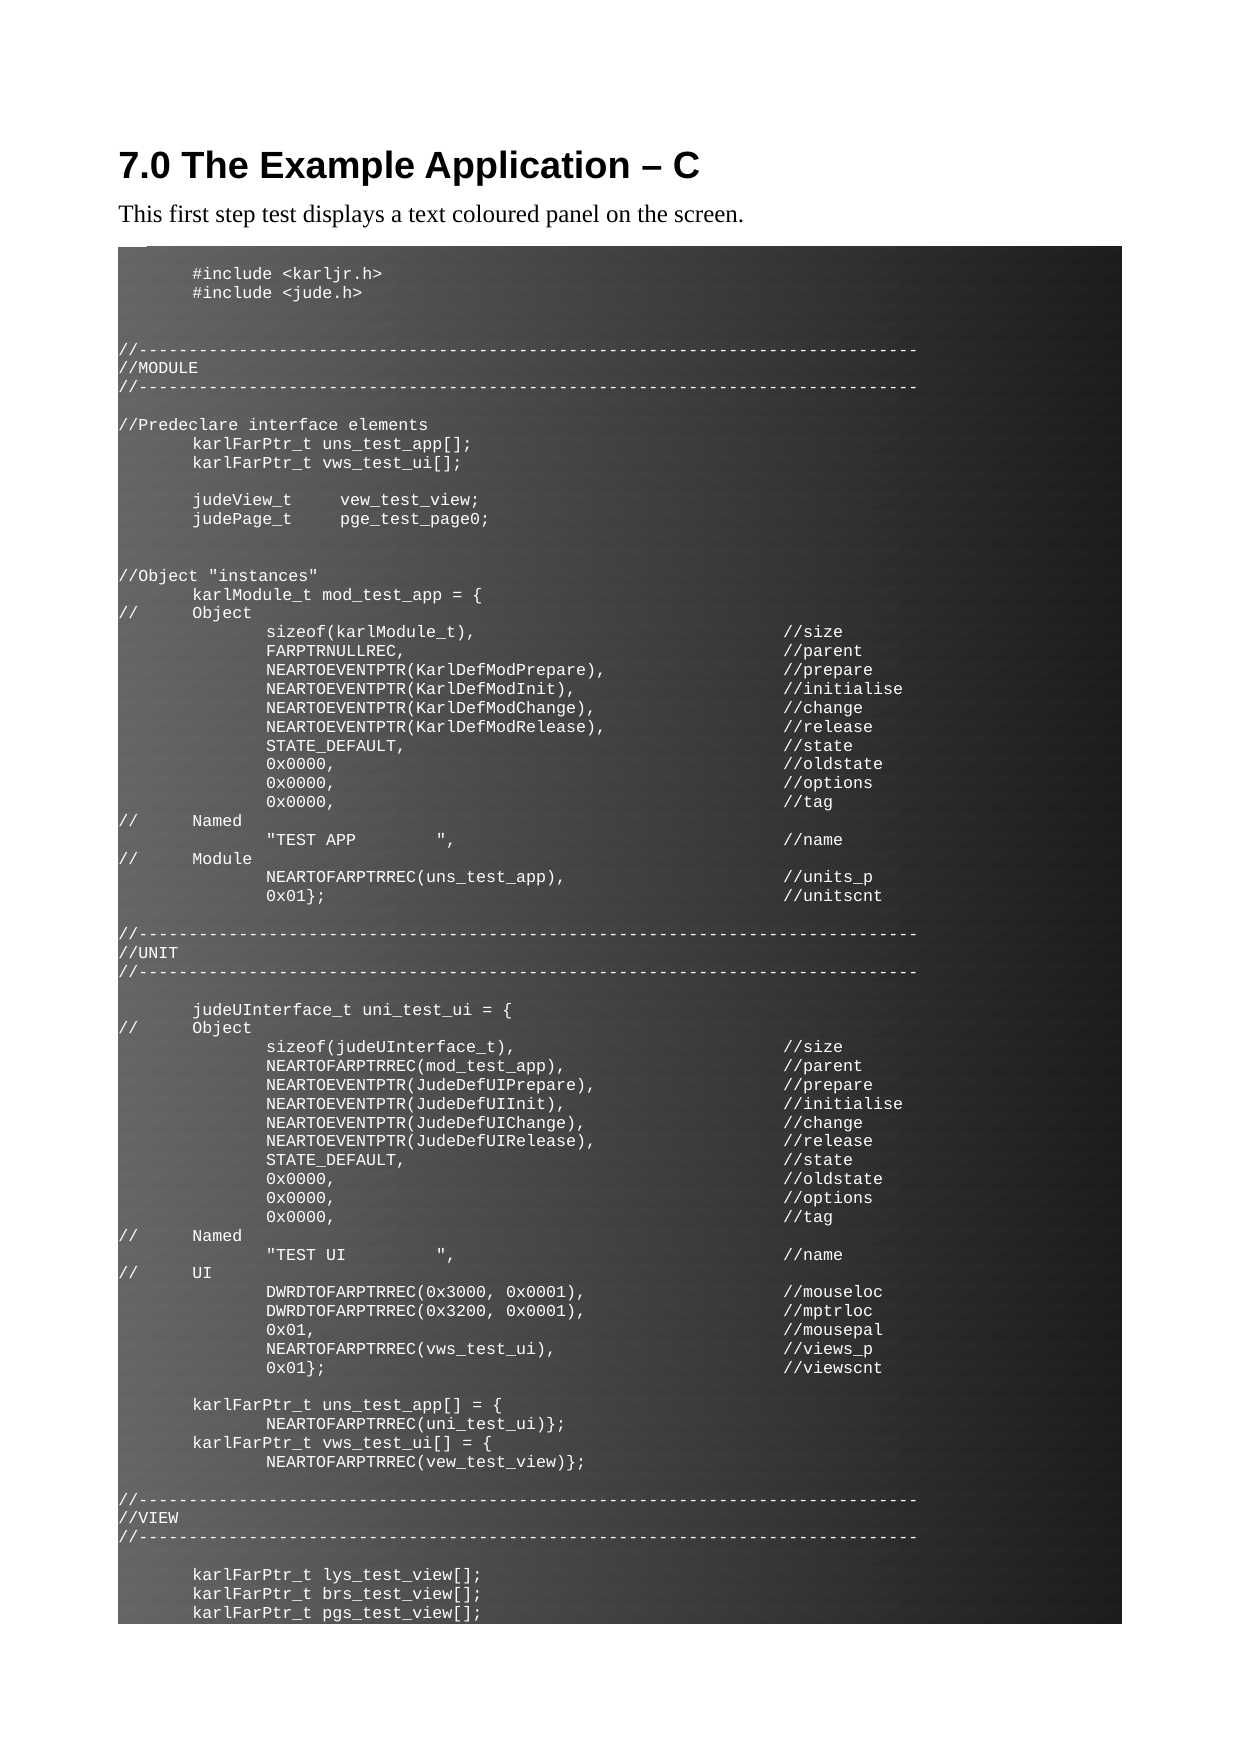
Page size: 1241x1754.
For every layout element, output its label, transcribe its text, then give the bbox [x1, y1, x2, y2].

text //Object "instances" [118, 567, 1122, 586]
text 0x0000, //tag [118, 794, 1122, 812]
text "TEST APP ", //name [118, 831, 1122, 850]
text judePage_t pge_test_page0; [118, 511, 1122, 530]
text FARPTRNULLREC, //parent [118, 643, 1122, 662]
text sizeof(judeUInterface_t), //size [118, 1039, 1122, 1058]
text NEARTOEVENTPTR(JudeDefUIChange), //change [118, 1114, 1122, 1133]
text karlFarPtr_t uns_test_app[]; [118, 435, 1122, 454]
text 0x01, //mousepal [118, 1322, 1122, 1340]
text karlFarPtr_t brs_test_view[]; [118, 1586, 1122, 1604]
text //------------------------------------------------------------------------------ [118, 1491, 1122, 1510]
text 0x0000, //options [118, 1189, 1122, 1208]
text sizeof(karlModule_t), //size [118, 624, 1122, 643]
text //MODULE [118, 360, 1122, 379]
subtitle 7.0 The Example Application – C [118, 143, 1122, 187]
text // Named [118, 812, 1122, 831]
text NEARTOFARPTRREC(vew_test_view)}; [118, 1453, 1122, 1472]
text 0x0000, //oldstate [118, 1171, 1122, 1189]
text #include <karljr.h> [118, 266, 1122, 284]
text NEARTOEVENTPTR(JudeDefUIPrepare), //prepare [118, 1076, 1122, 1095]
text // Object [118, 1020, 1122, 1039]
text karlFarPtr_t pgs_test_view[]; [118, 1604, 1122, 1623]
text #include <jude.h> [118, 284, 1122, 303]
text 0x01}; //viewscnt [118, 1359, 1122, 1378]
text "TEST UI ", //name [118, 1246, 1122, 1265]
text NEARTOEVENTPTR(JudeDefUIRelease), //release [118, 1133, 1122, 1152]
text karlFarPtr_t uns_test_app[] = { [118, 1397, 1122, 1416]
text NEARTOEVENTPTR(KarlDefModRelease), //release [118, 718, 1122, 737]
text karlFarPtr_t lys_test_view[]; [118, 1567, 1122, 1586]
text karlFarPtr_t vws_test_ui[]; [118, 454, 1122, 473]
text NEARTOEVENTPTR(KarlDefModInit), //initialise [118, 681, 1122, 699]
text judeView_t vew_test_view; [118, 492, 1122, 511]
text NEARTOEVENTPTR(KarlDefModChange), //change [118, 699, 1122, 718]
text //------------------------------------------------------------------------------ [118, 341, 1122, 360]
text NEARTOFARPTRREC(uns_test_app), //units_p [118, 869, 1122, 888]
text //------------------------------------------------------------------------------ [118, 379, 1122, 398]
text //------------------------------------------------------------------------------ [118, 1529, 1122, 1548]
text //------------------------------------------------------------------------------ [118, 926, 1122, 944]
text //------------------------------------------------------------------------------ [118, 963, 1122, 982]
text NEARTOEVENTPTR(KarlDefModPrepare), //prepare [118, 662, 1122, 681]
text 0x01}; //unitscnt [118, 888, 1122, 907]
text This first step test displays a text coloured panel on the screen. [118, 199, 1122, 228]
text //Predeclare interface elements [118, 417, 1122, 435]
text NEARTOFARPTRREC(vws_test_ui), //views_p [118, 1340, 1122, 1359]
text STATE_DEFAULT, //state [118, 737, 1122, 756]
text 0x0000, //tag [118, 1208, 1122, 1227]
text karlFarPtr_t vws_test_ui[] = { [118, 1435, 1122, 1453]
text //UNIT [118, 944, 1122, 963]
text // Module [118, 850, 1122, 869]
text judeUInterface_t uni_test_ui = { [118, 1001, 1122, 1020]
text NEARTOFARPTRREC(mod_test_app), //parent [118, 1058, 1122, 1076]
text 0x0000, //oldstate [118, 756, 1122, 775]
text karlModule_t mod_test_app = { [118, 586, 1122, 605]
text // UI [118, 1265, 1122, 1284]
text 0x0000, //options [118, 775, 1122, 794]
text NEARTOEVENTPTR(JudeDefUIInit), //initialise [118, 1095, 1122, 1114]
text DWRDTOFARPTRREC(0x3200, 0x0001), //mptrloc [118, 1303, 1122, 1322]
text NEARTOFARPTRREC(uni_test_ui)}; [118, 1416, 1122, 1435]
text STATE_DEFAULT, //state [118, 1152, 1122, 1171]
text // Named [118, 1227, 1122, 1246]
text // Object [118, 605, 1122, 624]
text //VIEW [118, 1510, 1122, 1529]
text DWRDTOFARPTRREC(0x3000, 0x0001), //mouseloc [118, 1284, 1122, 1303]
